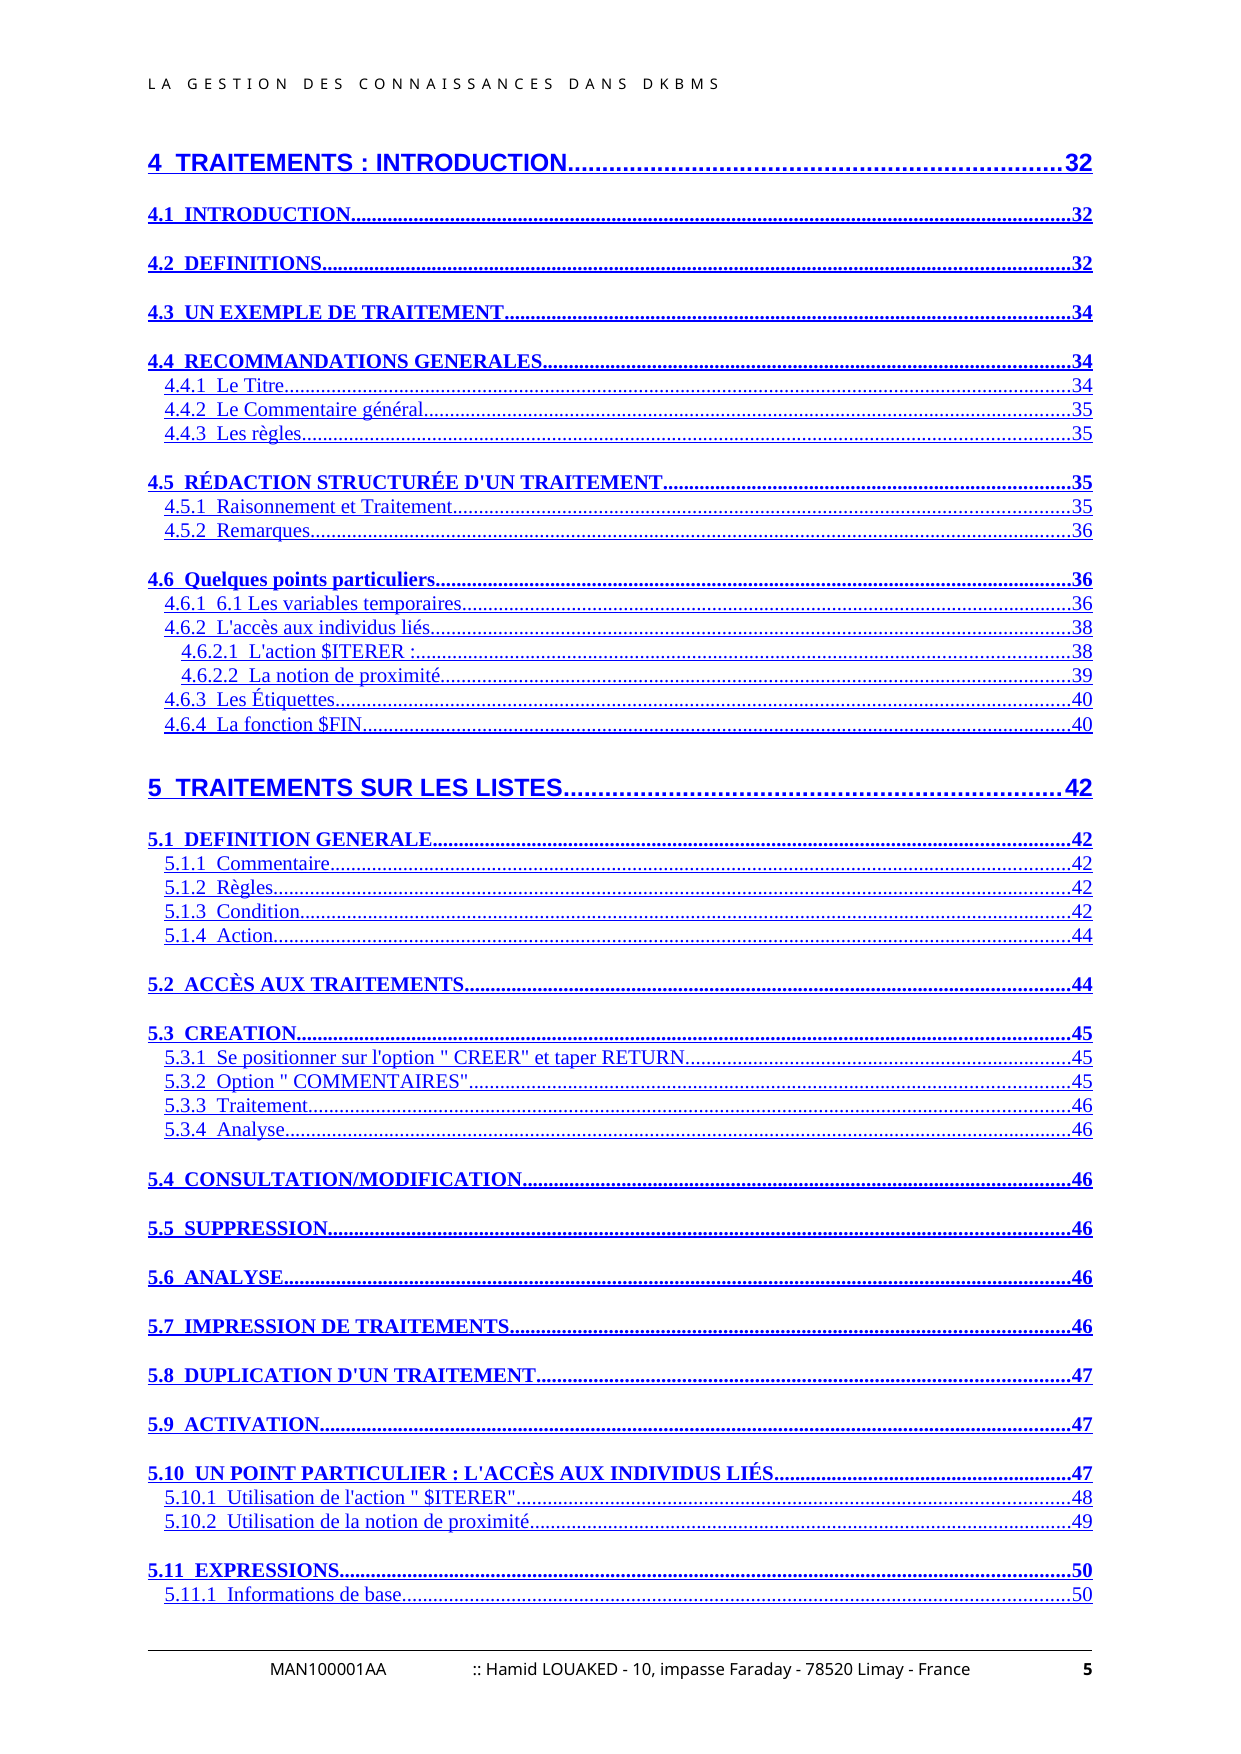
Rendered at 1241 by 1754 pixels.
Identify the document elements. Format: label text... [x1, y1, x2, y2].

text 5.10 UN POINT PARTICULIER : L'ACCÈS AUX INDIVIDUS LIÉS 47 [148, 1461, 1092, 1482]
text 4.4.1 Le Titre 34 [164, 373, 1092, 394]
text 5.2 ACCÈS AUX TRAITEMENTS 44 [148, 972, 1092, 993]
text 5.1.3 Condition 42 [164, 899, 1092, 920]
text 5.1 DEFINITION GENERALE 42 [148, 827, 1092, 848]
text 4.6.2.2 La notion de proximité 39 [181, 663, 1092, 684]
text 5.3.1 Se positionner sur l'option " CREER" et taper RETURN. 45 [164, 1045, 1092, 1066]
text 5.11 EXPRESSIONS 50 [148, 1558, 1092, 1579]
text 5.10.2 Utilisation de la notion de proximité 49 [164, 1509, 1092, 1530]
text 5.6 ANALYSE 46 [148, 1264, 1092, 1285]
text 4.6.1 6.1 Les variables temporaires 36 [164, 591, 1092, 612]
text 5.7 IMPRESSION DE TRAITEMENTS 46 [148, 1314, 1092, 1334]
text 5.5 SUPPRESSION 46 [148, 1216, 1092, 1236]
text 5.9 ACTIVATION 47 [148, 1412, 1092, 1433]
text 5.3.3 Traitement 46 [164, 1093, 1092, 1114]
text 4.6.2 L'accès aux individus liés 38 [164, 615, 1092, 636]
text 4.5.1 Raisonnement et Traitement 35 [164, 494, 1092, 515]
text 5.3 CREATION 45 [148, 1021, 1092, 1042]
text 4.6 Quelques points particuliers 36 [148, 567, 1092, 588]
text 4.6.4 La fonction $FIN 40 [164, 711, 1092, 732]
text 5.3.2 Option " COMMENTAIRES" 45 [164, 1069, 1092, 1090]
text 5.10.1 Utilisation de l'action " $ITERER" 48 [164, 1485, 1092, 1506]
text 5.1.1 Commentaire 42 [164, 851, 1092, 872]
text 4 TRAITEMENTS : introduction 32 [148, 148, 1092, 173]
text 4.6.2.1 L'action $ITERER : 38 [181, 639, 1092, 660]
text 4.4 RECOMMANDATIONS GENERALES 34 [148, 349, 1092, 369]
text 4.1 INTRODUCTION 32 [148, 201, 1092, 222]
text 5.8 DUPLICATION D'UN TRAITEMENT 47 [148, 1363, 1092, 1384]
text 5.1.4 Action 44 [164, 923, 1092, 944]
text 5.1.2 Règles 42 [164, 875, 1092, 896]
text 4.3 UN EXEMPLE DE TRAITEMENT 34 [148, 299, 1092, 320]
text 4.4.3 Les règles 35 [164, 421, 1092, 442]
text 4.2 DEFINITIONS 32 [148, 251, 1092, 271]
text 4.5.2 Remarques 36 [164, 518, 1092, 539]
text 4.5 RÉDACTION STRUCTURÉE D'UN TRAITEMENT 35 [148, 470, 1092, 491]
text 5.11.1 Informations de base 50 [164, 1582, 1092, 1603]
text 4.6.3 Les Étiquettes 40 [164, 687, 1092, 708]
text 5 TRAITEMENTS SUR LES LISTES 42 [148, 773, 1092, 798]
text 5.3.4 Analyse 46 [164, 1117, 1092, 1138]
text 4.4.2 Le Commentaire général 35 [164, 397, 1092, 418]
text 5.4 CONSULTATION/MODIFICATION 46 [148, 1166, 1092, 1187]
